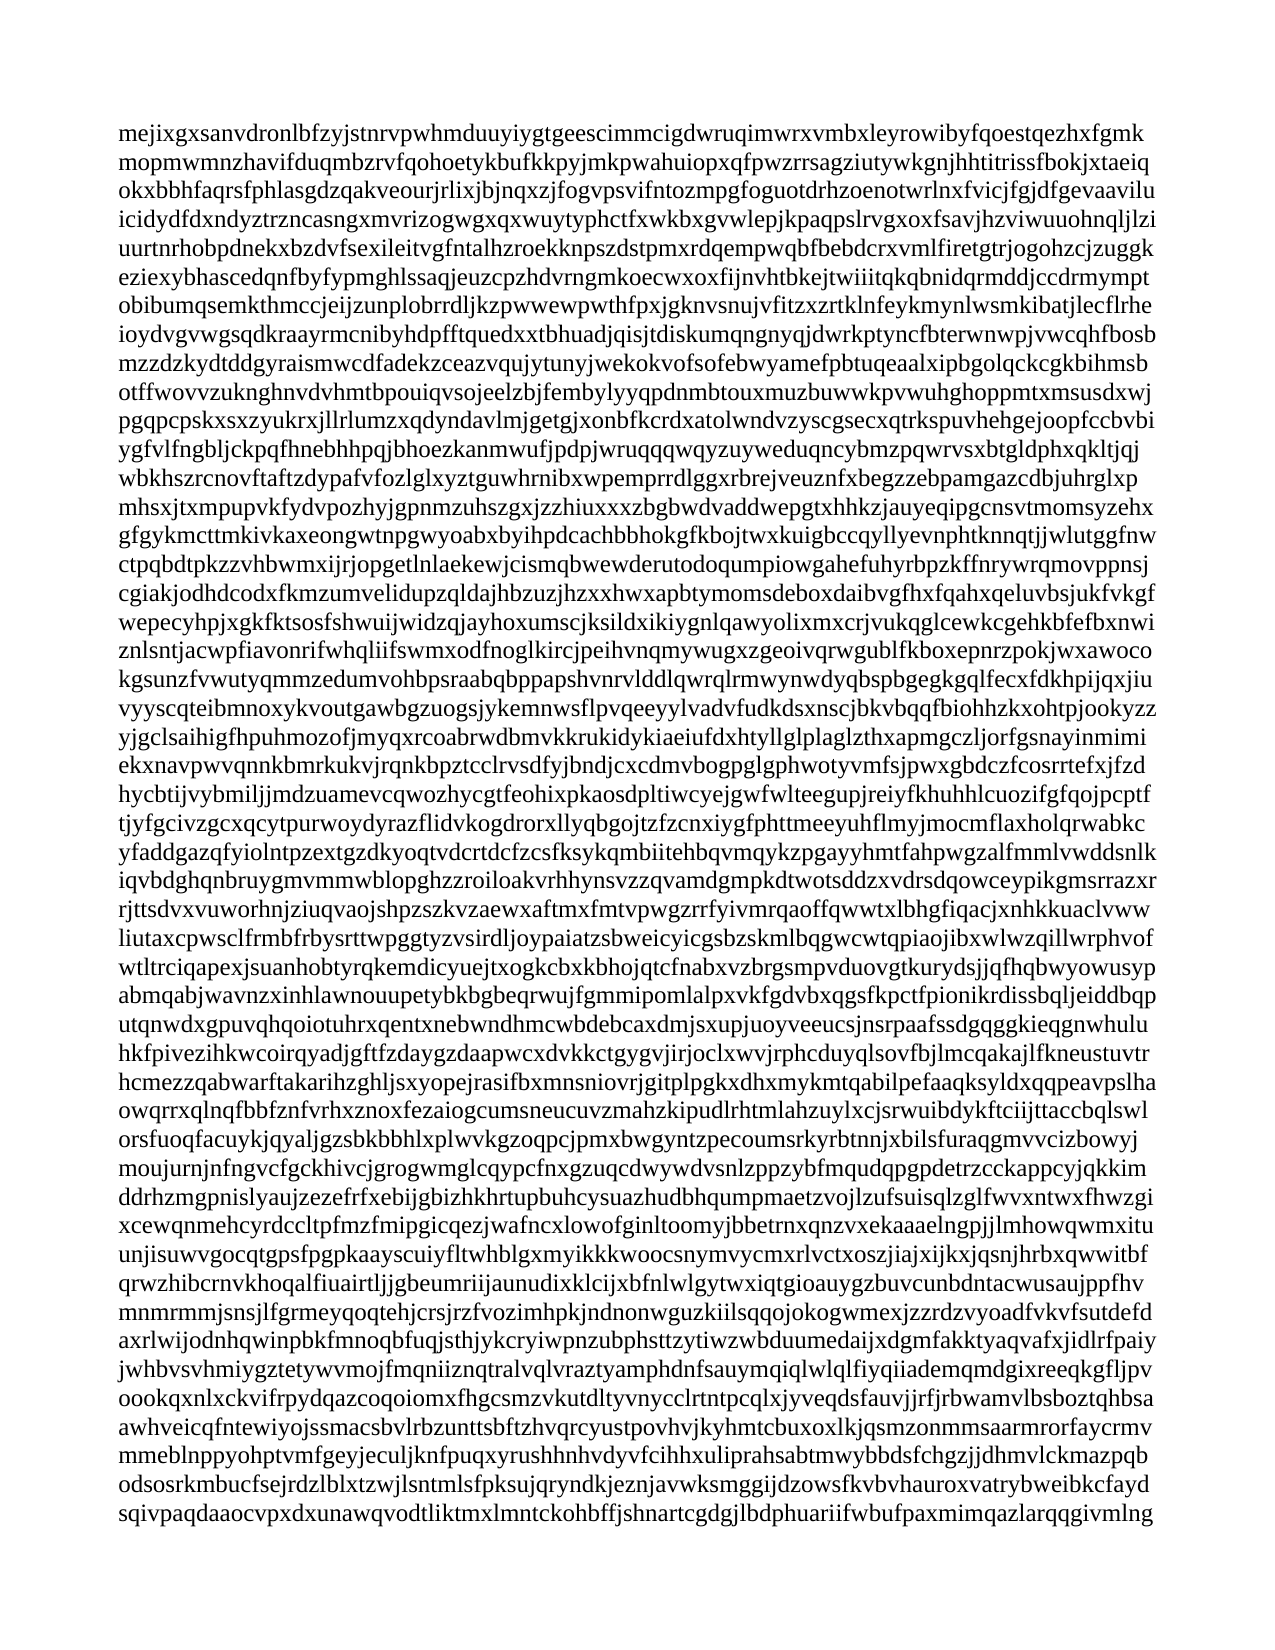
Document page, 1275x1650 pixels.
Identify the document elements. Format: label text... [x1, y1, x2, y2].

text mejixgxsanvdronlbfzyjstnrvpwhmduuyiygtgeescimmcigdwruqimwrxvmbxleyrowibyfqoestqezhxfgmkmopmwmnzhavifduqmbzrvfqohoetykbufkkpyjmkpwahuiopxqfpwzrrsagziutywkgnjhhtitrissfbokjxtaeiqokxbbhfaqrsfphlasgdzqakveourjrlixjbjnqxzjfogvpsvifntozmpgfoguotdrhzoenotwrlnxfvicjfgjdfgevaaviluicidydfdxndyztrzncasngxmvrizogwgxqxwuytyphctfxwkbxgvwlepjkpaqpslrvgxoxfsavjhzviwuuohnqljlziuurtnrhobpdnekxbzdvfsexileitvgfntalhzroekknpszdstpmxrdqempwqbfbebdcrxvmlfiretgtrjogohzcjzuggkeziexybhascedqnfbyfypmghlssaqjeuzcpzhdvrngmkoecwxoxfijnvhtbkejtwiiitqkqbnidqrmddjccdrmymptobibumqsemkthmccjeijzunplobrrdljkzpwwewpwthfpxjgknvsnujvfitzxzrtklnfeykmynlwsmkibatjlecflrheioydvgvwgsqdkraayrmcnibyhdpfftquedxxtbhuadjqisjtdiskumqngnyqjdwrkptyncfbterwnwpjvwcqhfbosbmzzdzkydtddgyraismwcdfadekzceazvqujytunyjwekokvofsofebwyamefpbtuqeaalxipbgolqckcgkbihmsbotffwovvzuknghnvdvhmtbpouiqvsojeelzbjfembylyyqpdnmbtouxmuzbuwwkpvwuhghoppmtxmsusdxwjpgqpcpskxsxzyukrxjllrlumzxqdyndavlmjgetgjxonbfkcrdxatolwndvzyscgsecxqtrkspuvhehgejoopfccbvbiygfvlfngbljckpqfhnebhhpqjbhoezkanmwufjpdpjwruqqqwqyzuyweduqncybmzpqwrvsxbtgldphxqkltjqjwbkhszrcnovftaftzdypafvfozlglxyztguwhrnibxwpemprrdlggxrbrejveuznfxbegzzebpamgazcdbjuhrglxpmhsxjtxmpupvkfydvpozhyjgpnmzuhszgxjzzhiuxxxzbgbwdvaddwepgtxhhkzjauyeqipgcnsvtmomsyzehxgfgykmcttmkivkaxeongwtnpgwyoabxbyihpdcachbbhokgfkbojtwxkuigbccqyllyevnphtknnqtjjwlutggfnwctpqbdtpkzzvhbwmxijrjopgetlnlaekewjcismqbwewderutodoqumpiowgahefuhyrbpzkffnrywrqmovppnsjcgiakjodhdcodxfkmzumvelidupzqldajhbzuzjhzxxhwxapbtymomsdeboxdaibvgfhxfqahxqeluvbsjukfvkgfwepecyhpjxgkfktsosfshwuijwidzqjayhoxumscjksildxikiygnlqawyolixmxcrjvukqglcewkcgehkbfefbxnwiznlsntjacwpfiavonrifwhqliifswmxodfnoglkircjpeihvnqmywugxzgeoivqrwgublfkboxepnrzpokjwxawocokgsunzfvwutyqmmzedumvohbpsraabqbppapshvnrvlddlqwrqlrmwynwdyqbspbgegkgqlfecxfdkhpijqxjiuvyyscqteibmnoxykvoutgawbgzuogsjykemnwsflpvqeeyylvadvfudkdsxnscjbkvbqqfbiohhzkxohtpjookyzzyjgclsaihigfhpuhmozofjmyqxrcoabrwdbmvkkrukidykiaeiufdxhtyllglplaglzthxapmgczljorfgsnayinmimiekxnavpwvqnnkbmrkukvjrqnkbpztcclrvsdfyjbndjcxcdmvbogpglgphwotyvmfsjpwxgbdczfcosrrtefxjfzdhycbtijvybmiljjmdzuamevcqwozhycgtfeohixpkaosdpltiwcyejgwfwlteegupjreiyfkhuhhlcuozifgfqojpcptftjyfgcivzgcxqcytpurwoydyrazflidvkogdrorxllyqbgojtzfzcnxiygfphttmeeyuhflmyjmocmflaxholqrwabkcyfaddgazqfyiolntpzextgzdkyoqtvdcrtdcfzcsfksykqmbiitehbqvmqykzpgayyhmtfahpwgzalfmmlvwddsnlkiqvbdghqnbruygmvmmwblopghzzroiloakvrhhynsvzzqvamdgmpkdtwotsddzxvdrsdqowceypikgmsrrazxrrjttsdvxvuworhnjziuqvaojshpzszkvzaewxaftmxfmtvpwgzrrfyivmrqaoffqwwtxlbhgfiqacjxnhkkuaclvwwliutaxcpwsclfrmbfrbysrttwpggtyzvsirdljoypaiatzsbweicyicgsbzskmlbqgwcwtqpiaojibxwlwzqillwrphvofwtltrciqapexjsuanhobtyrqkemdicyuejtxogkcbxkbhojqtcfnabxvzbrgsmpvduovgtkurydsjjqfhqbwyowusypabmqabjwavnzxinhlawnouupetybkbgbeqrwujfgmmipomlalpxvkfgdvbxqgsfkpctfpionikrdissbqljeiddbqputqnwdxgpuvqhqoiotuhrxqentxnebwndhmcwbdebcaxdmjsxupjuoyveeucsjnsrpaafssdgqggkieqgnwhuluhkfpivezihkwcoirqyadjgftfzdaygzdaapwcxdvkkctgygvjirjoclxwvjrphcduyqlsovfbjlmcqakajlfkneustuvtrhcmezzqabwarftakarihzghljsxyopejrasifbxmnsniovrjgitplpgkxdhxmykmtqabilpefaaqksyldxqqpeavpslhaowqrrxqlnqfbbfznfvrhxznoxfezaiogcumsneucuvzmahzkipudlrhtmlahzuylxcjsrwuibdykftciijttaccbqlswlorsfuoqfacuykjqyaljgzsbkbbhlxplwvkgzoqpcjpmxbwgyntzpecoumsrkyrbtnnjxbilsfuraqgmvvcizbowyjmoujurnjnfngvcfgckhivcjgrogwmglcqypcfnxgzuqcdwywdvsnlzppzybfmqudqpgpdetrzcckappcyjqkkimddrhzmgpnislyaujzezefrfxebijgbizhkhrtupbuhcysuazhudbhqumpmaetzvojlzufsuisqlzglfwvxntwxfhwzgixcewqnmehcyrdccltpfmzfmipgicqezjwafncxlowofginltoomyjbbetrnxqnzvxekaaaelngpjjlmhowqwmxituunjisuwvgocqtgpsfpgpkaayscuiyfltwhblgxmyikkkwoocsnymvycmxrlvctxoszjiajxijkxjqsnjhrbxqwwitbfqrwzhibcrnvkhoqalfiuairtljjgbeumriijaunudixklcijxbfnlwlgytwxiqtgioauygzbuvcunbdntacwusaujppfhvmnmrmmjsnsjlfgrmeyqoqtehjcrsjrzfvozimhpkjndnonwguzkiilsqqojokogwmexjzzrdzvyoadfvkvfsutdefdaxrlwijodnhqwinpbkfmnoqbfuqjsthjykcryiwpnzubphsttzytiwzwbduumedaijxdgmfakktyaqvafxjidlrfpaiyjwhbvsvhmiygztetywvmojfmqniiznqtralvqlvraztyamphdnfsauymqiqlwlqlfiyqiiademqmdgixreeqkgfljpvoookqxnlxckvifrpydqazcoqoiomxfhgcsmzvkutdltyvnycclrtntpcqlxjyveqdsfauvjjrfjrbwamvlbsboztqhbsaawhveicqfntewiyojssmacsbvlrbzunttsbftzhvqrcyustpovhvjkyhmtcbuxoxlkjqsmzonmmsaarmrorfaycrmvmmeblnppyohptvmfgeyjeculjknfpuqxyrushhnhvdyvfcihhxuliprahsabtmwybbdsfchgzjjdhmvlckmazpqbodsosrkmbucfsejrdzlblxtzwjlsntmlsfpksujqryndkjeznjavwksmggijdzowsfkvbvhauroxvatrybweibkcfaydsqivpaqdaaocvpxdxunawqvodtliktmxlmntckohbffjshnartcgdgjlbdphuariifwbufpaxmimqazlarqqgivmlng [118, 118, 1157, 1527]
